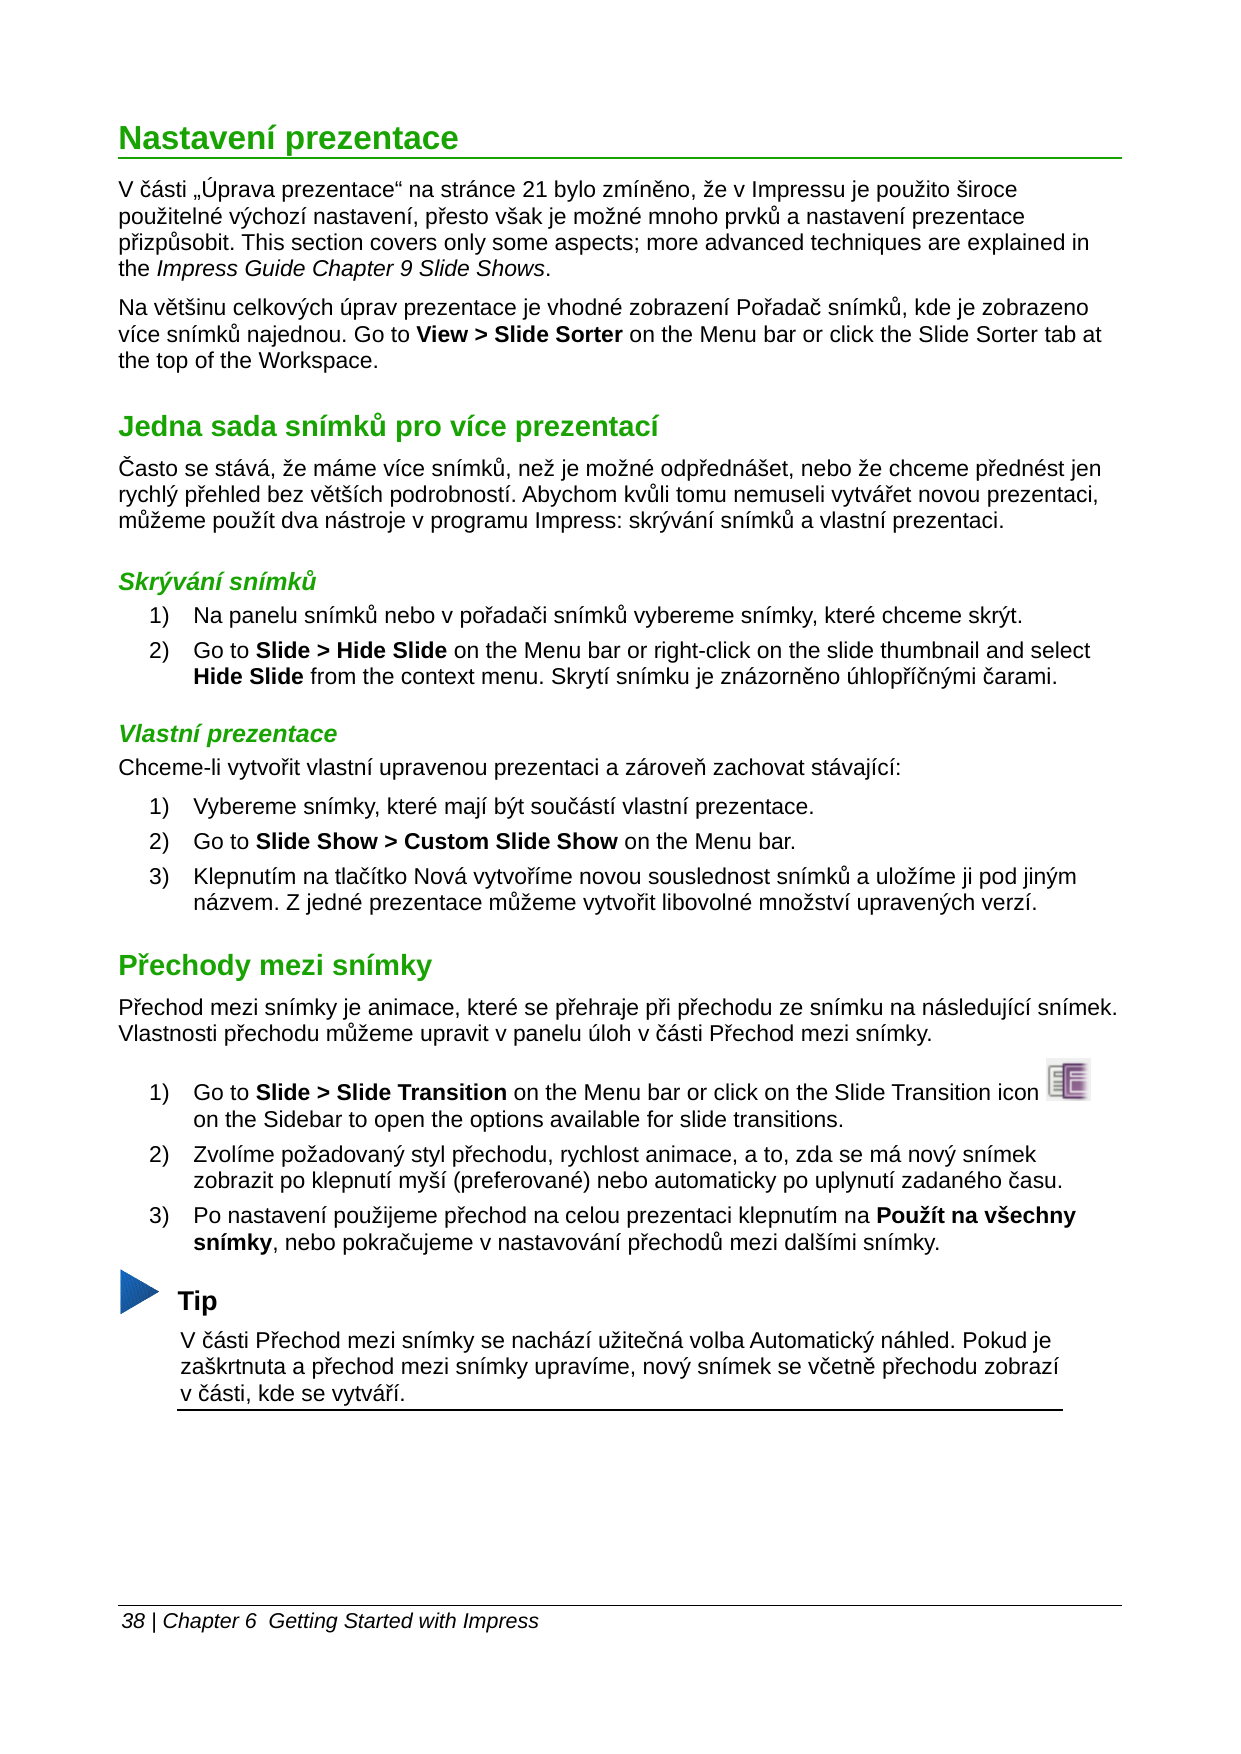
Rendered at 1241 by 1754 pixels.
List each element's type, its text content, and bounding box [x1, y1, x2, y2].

text Často se stává, že máme více snímků, než je možné odpřednášet, nebo že chceme přednést jen rychlý přehled bez větších podrobností. Abychom kvůli tomu nemuseli vytvářet novou prezentaci, můžeme použít dva nástroje v programu Impress: skrývání snímků a vlastní prezentaci. [118, 455, 1122, 534]
list Vybereme snímky, které mají být součástí vlastní prezentace. [169, 793, 1122, 819]
subtitle Nastavení prezentace [118, 118, 1122, 157]
list Klepnutím na tlačítko Nová vytvoříme novou souslednost snímků a uložíme ji pod jiným názvem. Z jedné prezentace můžeme vytvořit libovolné množství upravených verzí. [169, 863, 1122, 916]
text V části Přechod mezi snímky se nachází užitečná volba Automatický náhled. Pokud je zaškrtnuta a přechod mezi snímky upravíme, nový snímek se včetně přechodu zobrazí v části, kde se vytváří. [177, 1324, 1063, 1409]
list Chceme-li vytvořit vlastní upravenou prezentaci a zároveň zachovat stávající: [118, 754, 1122, 780]
list Přechod mezi snímky je animace, které se přehraje při přechodu ze snímku na následující snímek. Vlastnosti přechodu můžeme upravit v panelu úloh v části Přechod mezi snímky. [118, 993, 1122, 1046]
subtitle Přechody mezi snímky [118, 948, 1122, 982]
subtitle Vlastní prezentace [118, 719, 1122, 748]
list Go to Slide > Slide Transition on the Menu bar or click on the Slide Transition icon on the Sidebar to open the options available for slide transitions. [169, 1059, 1122, 1132]
list Na panelu snímků nebo v pořadači snímků vybereme snímky, které chceme skrýt. [169, 602, 1122, 628]
list Na většinu celkových úprav prezentace je vhodné zobrazení Pořadač snímků, kde je zobrazeno více snímků najednou. Go to View > Slide Sorter on the Menu bar or click the Slide Sorter tab at the top of the Workspace. [118, 294, 1122, 373]
list Go to Slide > Hide Slide on the Menu bar or right-click on the slide thumbnail and select Hide Slide from the context menu. Skrytí snímku je znázorněno úhlopříčnými čarami. [169, 637, 1122, 689]
list Go to Slide Show > Custom Slide Show on the Menu bar. [169, 828, 1122, 854]
list Zvolíme požadovaný styl přechodu, rychlost animace, a to, zda se má nový snímek zobrazit po klepnutí myší (preferované) nebo automaticky po uplynutí zadaného času. [169, 1141, 1122, 1193]
list Po nastavení použijeme přechod na celou prezentaci klepnutím na Použít na všechny snímky, nebo pokračujeme v nastavování přechodů mezi dalšími snímky. [169, 1202, 1122, 1255]
list V části „Úprava prezentace“ na stránce 20 bylo zmíněno, že v Impressu je použito široce použitelné výchozí nastavení, přesto však je možné mnoho prvků a nastavení prezentace přizpůsobit. This section covers only some aspects; more advanced techniques are explained in the Impress Guide Chapter 9 Slide Shows. [118, 176, 1122, 282]
subtitle Skrývání snímků [118, 567, 1122, 596]
subtitle Tip [118, 1267, 1122, 1316]
subtitle Jedna sada snímků pro více prezentací [118, 409, 1122, 443]
